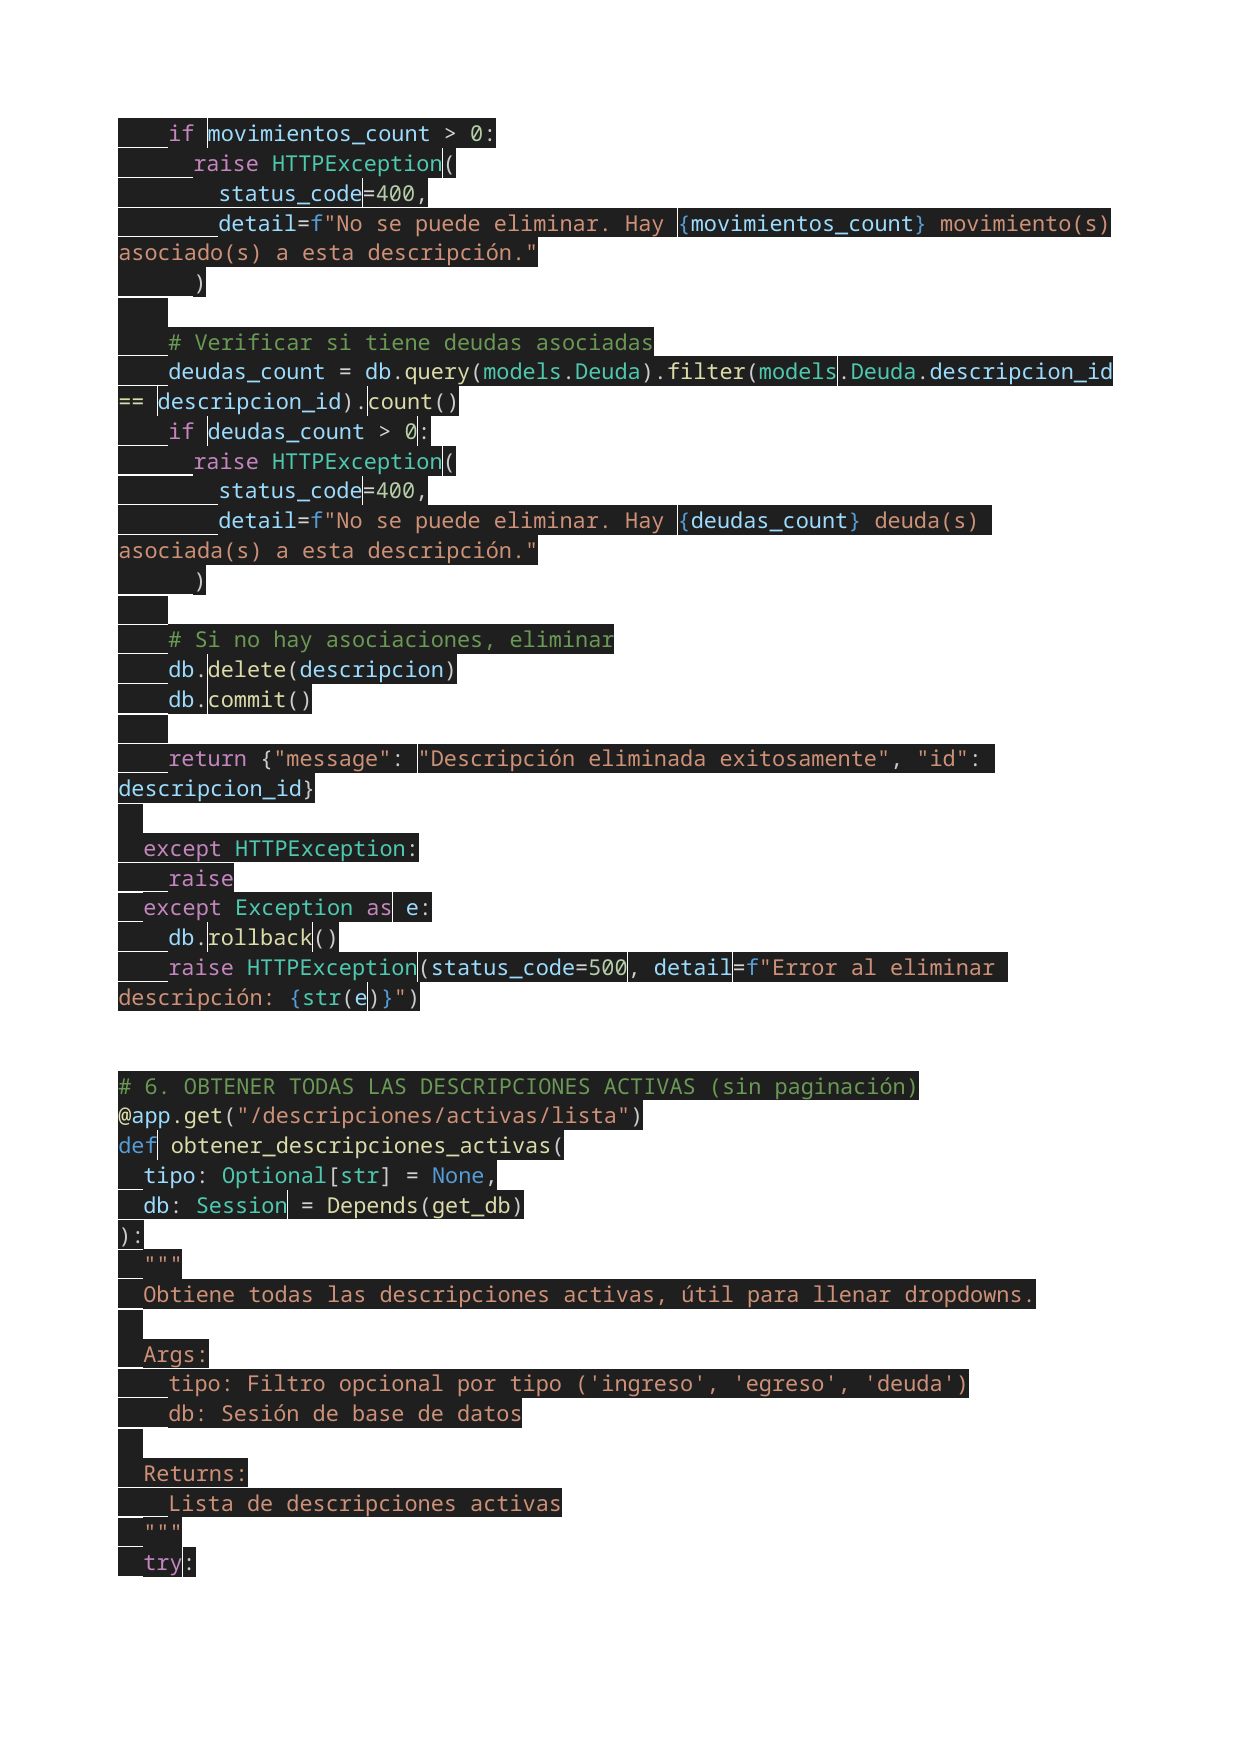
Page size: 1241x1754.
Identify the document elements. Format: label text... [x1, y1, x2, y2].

text detail=f"No se puede eliminar. Hay {movimientos_count} movimiento(s) asociado(s) a esta descripción." [118, 207, 1122, 267]
text ) [118, 267, 1122, 297]
text if deudas_count > 0: [118, 416, 1122, 446]
text db: Session = Depends(get_db) [118, 1190, 1122, 1219]
text raise HTTPException( [118, 446, 1122, 476]
text """ [118, 1249, 1122, 1279]
text """ [118, 1517, 1122, 1547]
text return {"message": "Descripción eliminada exitosamente", "id": descripcion_id} [118, 743, 1122, 803]
text deudas_count = db.query(models.Deuda).filter(models.Deuda.descripcion_id == descripcion_id).count() [118, 356, 1122, 416]
text # Verificar si tiene deudas asociadas [118, 327, 1122, 356]
text status_code=400, [118, 178, 1122, 207]
text ) [118, 565, 1122, 595]
text raise HTTPException( [118, 148, 1122, 178]
text ): [118, 1219, 1122, 1249]
text @app.get("/descripciones/activas/lista") [118, 1100, 1122, 1130]
text Lista de descripciones activas [118, 1487, 1122, 1517]
text Obtiene todas las descripciones activas, útil para llenar dropdowns. [118, 1279, 1122, 1309]
text detail=f"No se puede eliminar. Hay {deudas_count} deuda(s) asociada(s) a esta descripción." [118, 505, 1122, 565]
text status_code=400, [118, 476, 1122, 505]
text tipo: Filtro opcional por tipo ('ingreso', 'egreso', 'deuda') [118, 1368, 1122, 1398]
text try: [118, 1547, 1122, 1577]
text Returns: [118, 1458, 1122, 1487]
text # 6. OBTENER TODAS LAS DESCRIPCIONES ACTIVAS (sin paginación) [118, 1071, 1122, 1100]
text # Si no hay asociaciones, eliminar [118, 624, 1122, 654]
text raise HTTPException(status_code=500, detail=f"Error al eliminar descripción: {str(e)}") [118, 952, 1122, 1011]
text db.delete(descripcion) [118, 654, 1122, 684]
text except HTTPException: [118, 833, 1122, 862]
text Args: [118, 1339, 1122, 1368]
text db.commit() [118, 684, 1122, 714]
text except Exception as e: [118, 892, 1122, 922]
text db.rollback() [118, 922, 1122, 952]
text raise [118, 862, 1122, 892]
text tipo: Optional[str] = None, [118, 1160, 1122, 1190]
text def obtener_descripciones_activas( [118, 1130, 1122, 1160]
text db: Sesión de base de datos [118, 1398, 1122, 1428]
text if movimientos_count > 0: [118, 118, 1122, 148]
